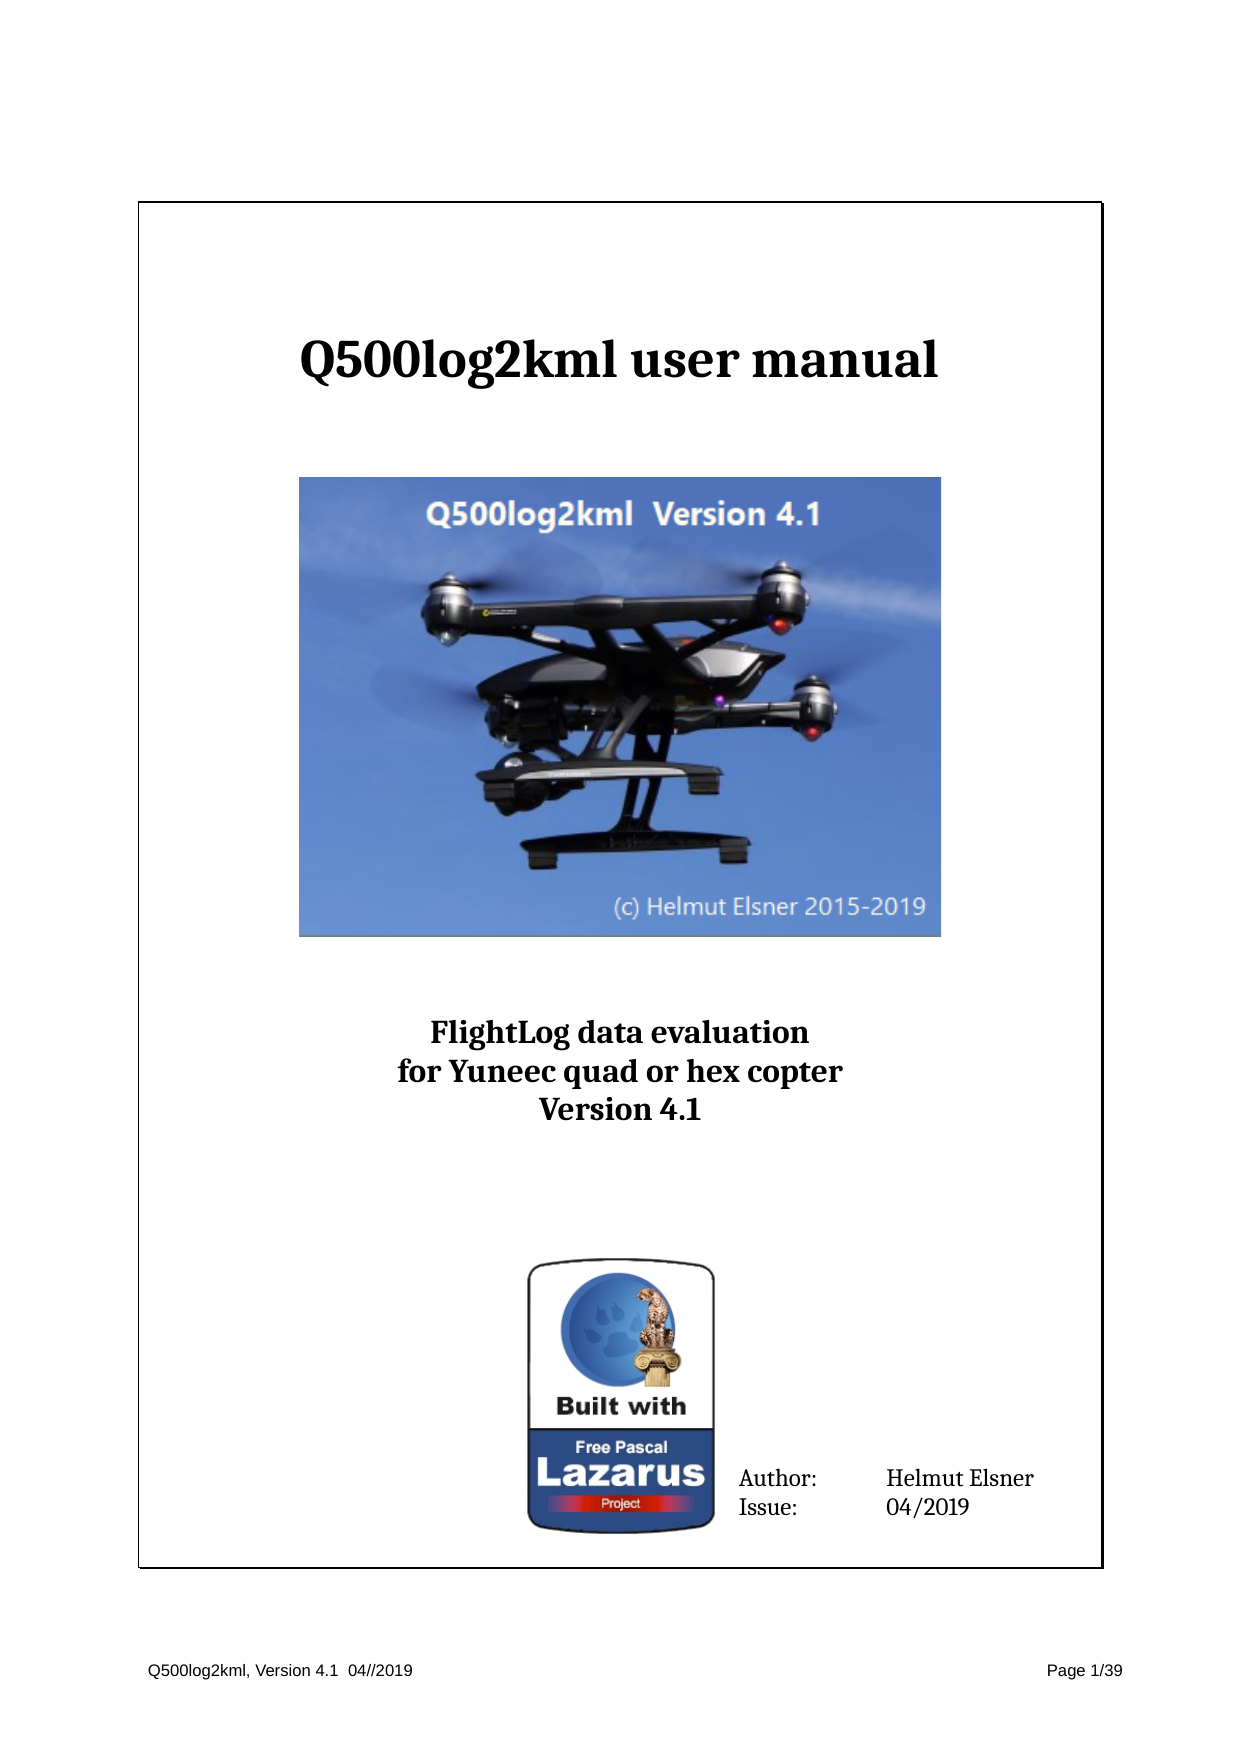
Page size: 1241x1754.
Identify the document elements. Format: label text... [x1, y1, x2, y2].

text [148, 1435, 517, 1522]
text for Yuneec quad or hex copter [148, 1052, 1093, 1090]
text FlightLog data evaluation [148, 1014, 1093, 1052]
text Q500log2kml user manual [148, 329, 1093, 391]
text Version 4.1 [148, 1090, 1093, 1129]
picture [299, 477, 942, 937]
text Author: Helmut Elsner Issue: 04/2019 [724, 1435, 1093, 1522]
picture [517, 1249, 724, 1542]
